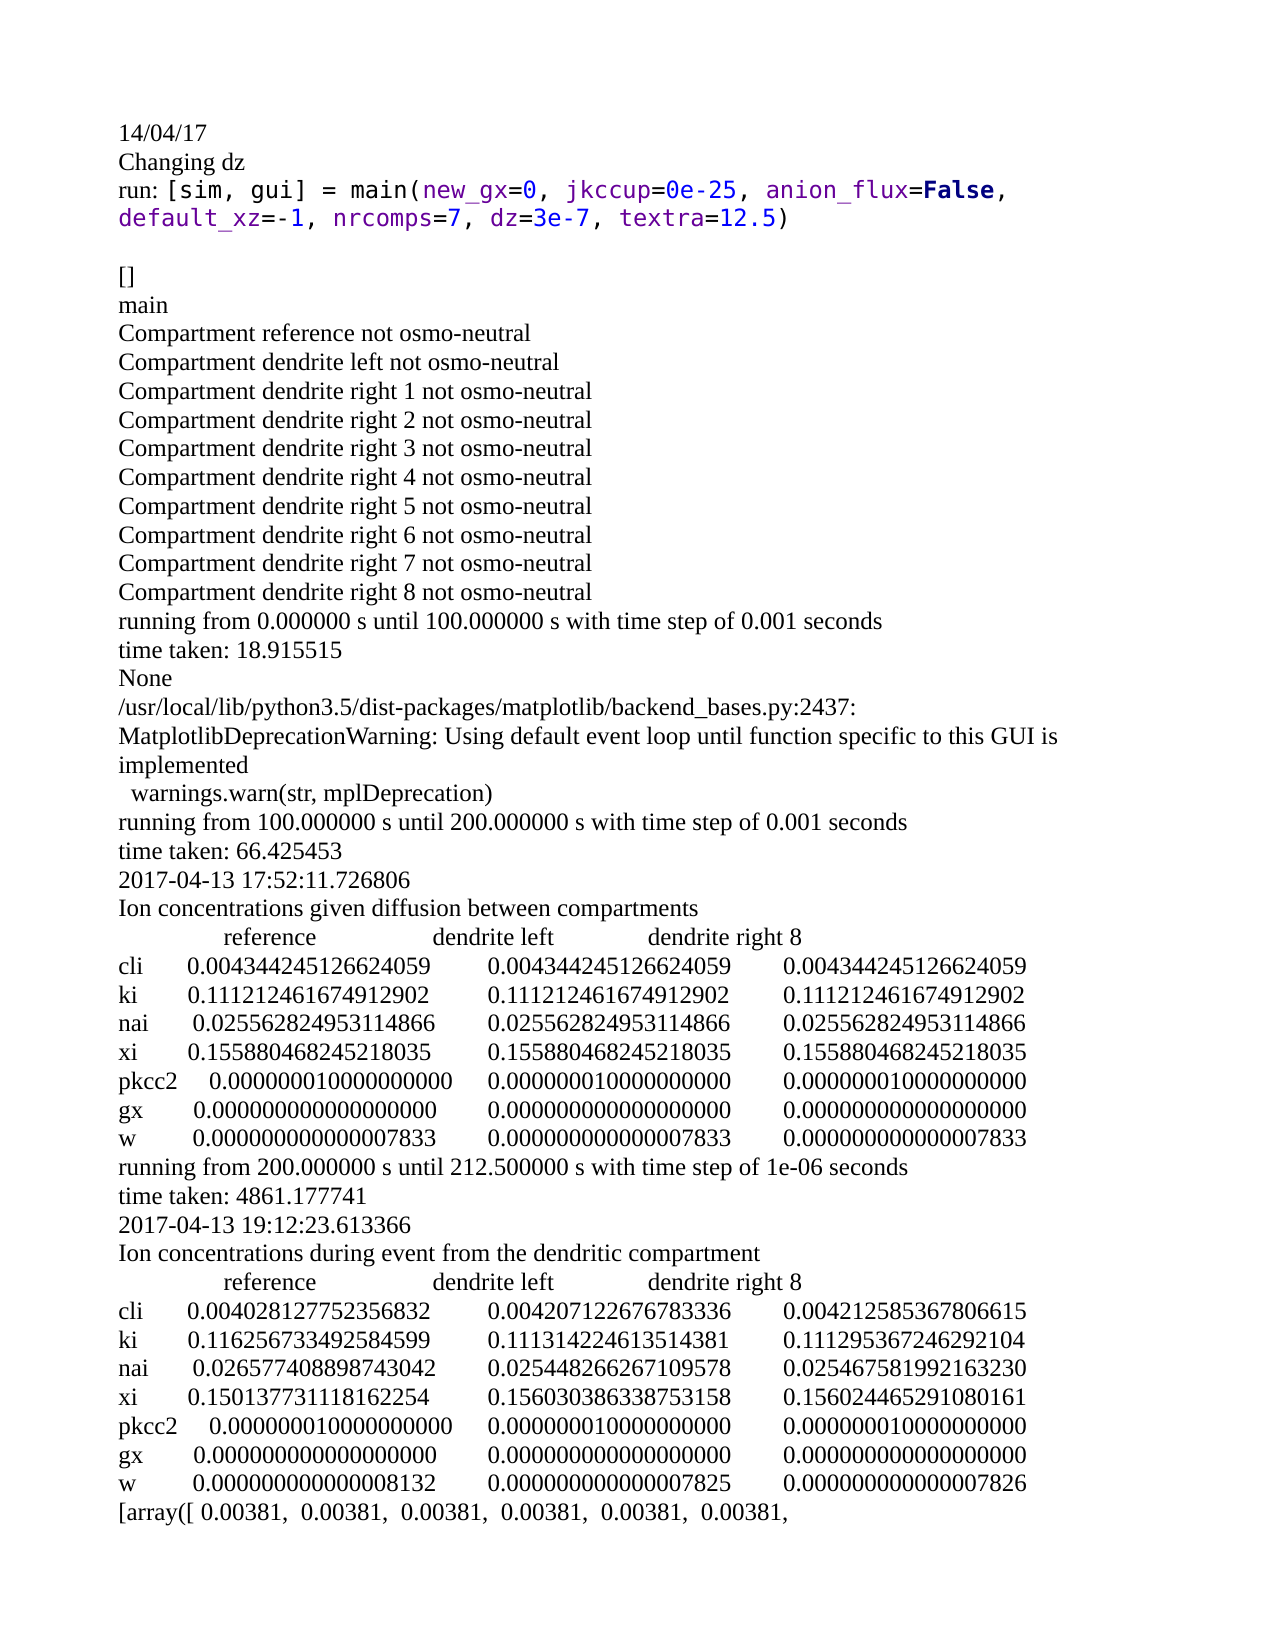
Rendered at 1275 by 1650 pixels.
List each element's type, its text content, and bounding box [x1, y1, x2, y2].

text None [118, 663, 1157, 692]
text Compartment dendrite right 8 not osmo-neutral [118, 577, 1157, 606]
text time taken: 66.425453 [118, 836, 1157, 865]
text Compartment reference not osmo-neutral [118, 318, 1157, 347]
text Compartment dendrite right 4 not osmo-neutral [118, 462, 1157, 491]
text main [118, 290, 1157, 318]
text pkcc2 0.000000010000000000 0.000000010000000000 0.000000010000000000 [118, 1411, 1157, 1440]
text [] [118, 261, 1157, 290]
text ki 0.111212461674912902 0.111212461674912902 0.111212461674912902 [118, 980, 1157, 1008]
text pkcc2 0.000000010000000000 0.000000010000000000 0.000000010000000000 [118, 1066, 1157, 1095]
text 2017-04-13 17:52:11.726806 [118, 865, 1157, 893]
text ki 0.116256733492584599 0.111314224613514381 0.111295367246292104 [118, 1325, 1157, 1353]
text gx 0.000000000000000000 0.000000000000000000 0.000000000000000000 [118, 1440, 1157, 1468]
text 2017-04-13 19:12:23.613366 [118, 1210, 1157, 1238]
text running from 100.000000 s until 200.000000 s with time step of 0.001 seconds [118, 807, 1157, 836]
text w 0.000000000000007833 0.000000000000007833 0.000000000000007833 [118, 1123, 1157, 1152]
text w 0.000000000000008132 0.000000000000007825 0.000000000000007826 [118, 1468, 1157, 1497]
text Compartment dendrite left not osmo-neutral [118, 347, 1157, 376]
text xi 0.150137731118162254 0.156030386338753158 0.156024465291080161 [118, 1382, 1157, 1411]
text reference dendrite left dendrite right 8 [118, 1267, 1157, 1296]
text nai 0.026577408898743042 0.025448266267109578 0.025467581992163230 [118, 1353, 1157, 1382]
text gx 0.000000000000000000 0.000000000000000000 0.000000000000000000 [118, 1095, 1157, 1123]
text xi 0.155880468245218035 0.155880468245218035 0.155880468245218035 [118, 1037, 1157, 1066]
text Compartment dendrite right 2 not osmo-neutral [118, 405, 1157, 433]
text nai 0.025562824953114866 0.025562824953114866 0.025562824953114866 [118, 1008, 1157, 1037]
text time taken: 4861.177741 [118, 1181, 1157, 1210]
text running from 0.000000 s until 100.000000 s with time step of 0.001 seconds [118, 606, 1157, 635]
text Changing dz [118, 147, 1157, 176]
text run: [sim, gui] = main(new_gx=0, jkccup=0e-25, anion_flux=False, default_xz=-1, nrcomps=7, dz=3e-7, textra=12.5) [118, 176, 1157, 232]
text Compartment dendrite right 1 not osmo-neutral [118, 376, 1157, 405]
text 14/04/17 [118, 118, 1157, 147]
text cli 0.004028127752356832 0.004207122676783336 0.004212585367806615 [118, 1296, 1157, 1325]
text time taken: 18.915515 [118, 635, 1157, 663]
text warnings.warn(str, mplDeprecation) [118, 778, 1157, 807]
text cli 0.004344245126624059 0.004344245126624059 0.004344245126624059 [118, 951, 1157, 980]
text Compartment dendrite right 6 not osmo-neutral [118, 520, 1157, 548]
text running from 200.000000 s until 212.500000 s with time step of 1e-06 seconds [118, 1152, 1157, 1181]
text reference dendrite left dendrite right 8 [118, 922, 1157, 951]
text /usr/local/lib/python3.5/dist-packages/matplotlib/backend_bases.py:2437: MatplotlibDeprecationWarning: Using default event loop until function specific to this GUI is implemented [118, 692, 1157, 778]
text Compartment dendrite right 3 not osmo-neutral [118, 433, 1157, 462]
text [array([ 0.00381, 0.00381, 0.00381, 0.00381, 0.00381, 0.00381, [118, 1497, 1157, 1526]
text Ion concentrations during event from the dendritic compartment [118, 1238, 1157, 1267]
text Compartment dendrite right 7 not osmo-neutral [118, 548, 1157, 577]
text Ion concentrations given diffusion between compartments [118, 893, 1157, 922]
text Compartment dendrite right 5 not osmo-neutral [118, 491, 1157, 520]
